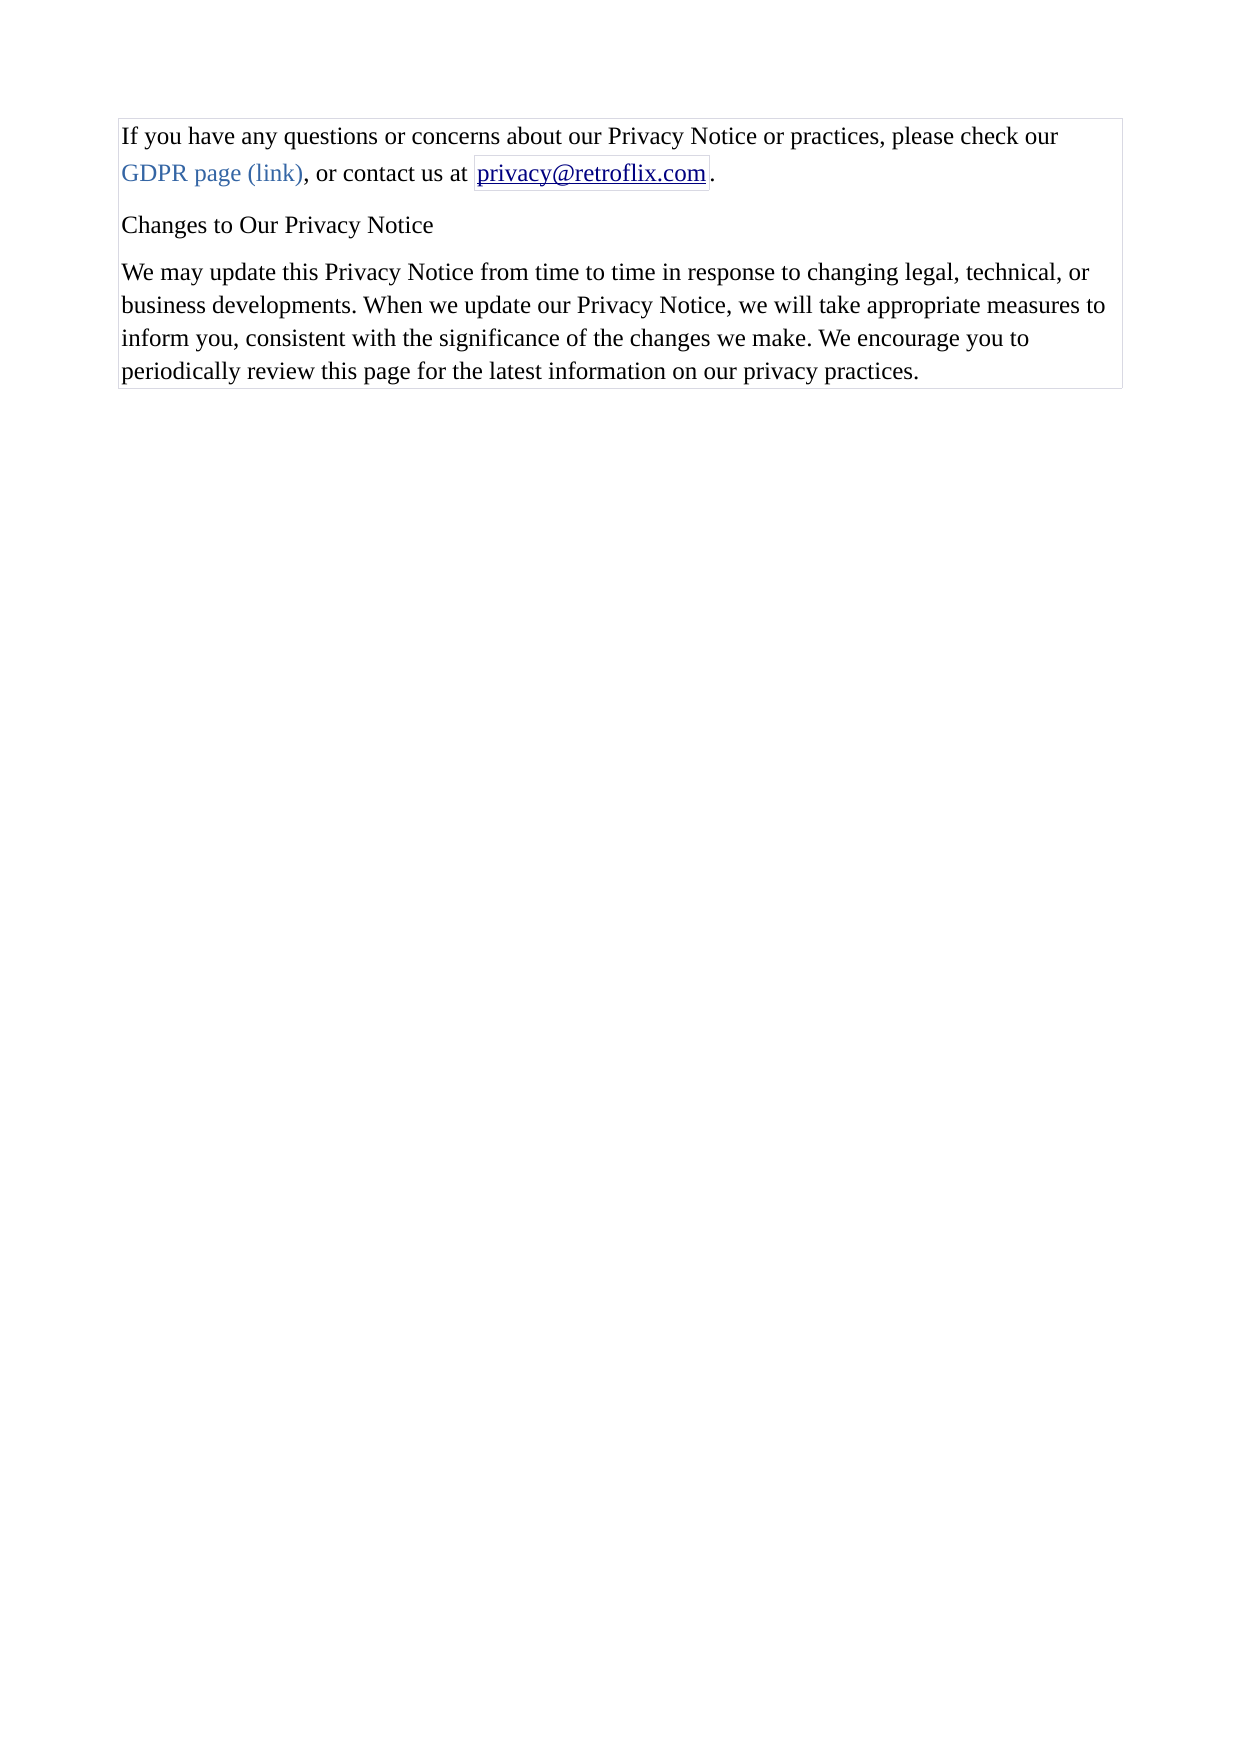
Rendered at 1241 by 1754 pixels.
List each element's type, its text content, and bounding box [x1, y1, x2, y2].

text We may update this Privacy Notice from time to time in response to changing legal, technical, or business developments. When we update our Privacy Notice, we will take appropriate measures to inform you, consistent with the significance of the changes we make. We encourage you to periodically review this page for the latest information on our privacy practices. [119, 254, 1122, 388]
text Changes to Our Privacy Notice [119, 207, 1122, 238]
text If you have any questions or concerns about our Privacy Notice or practices, please check our GDPR page (link), or contact us at privacy@retroflix.com. [119, 119, 1122, 190]
